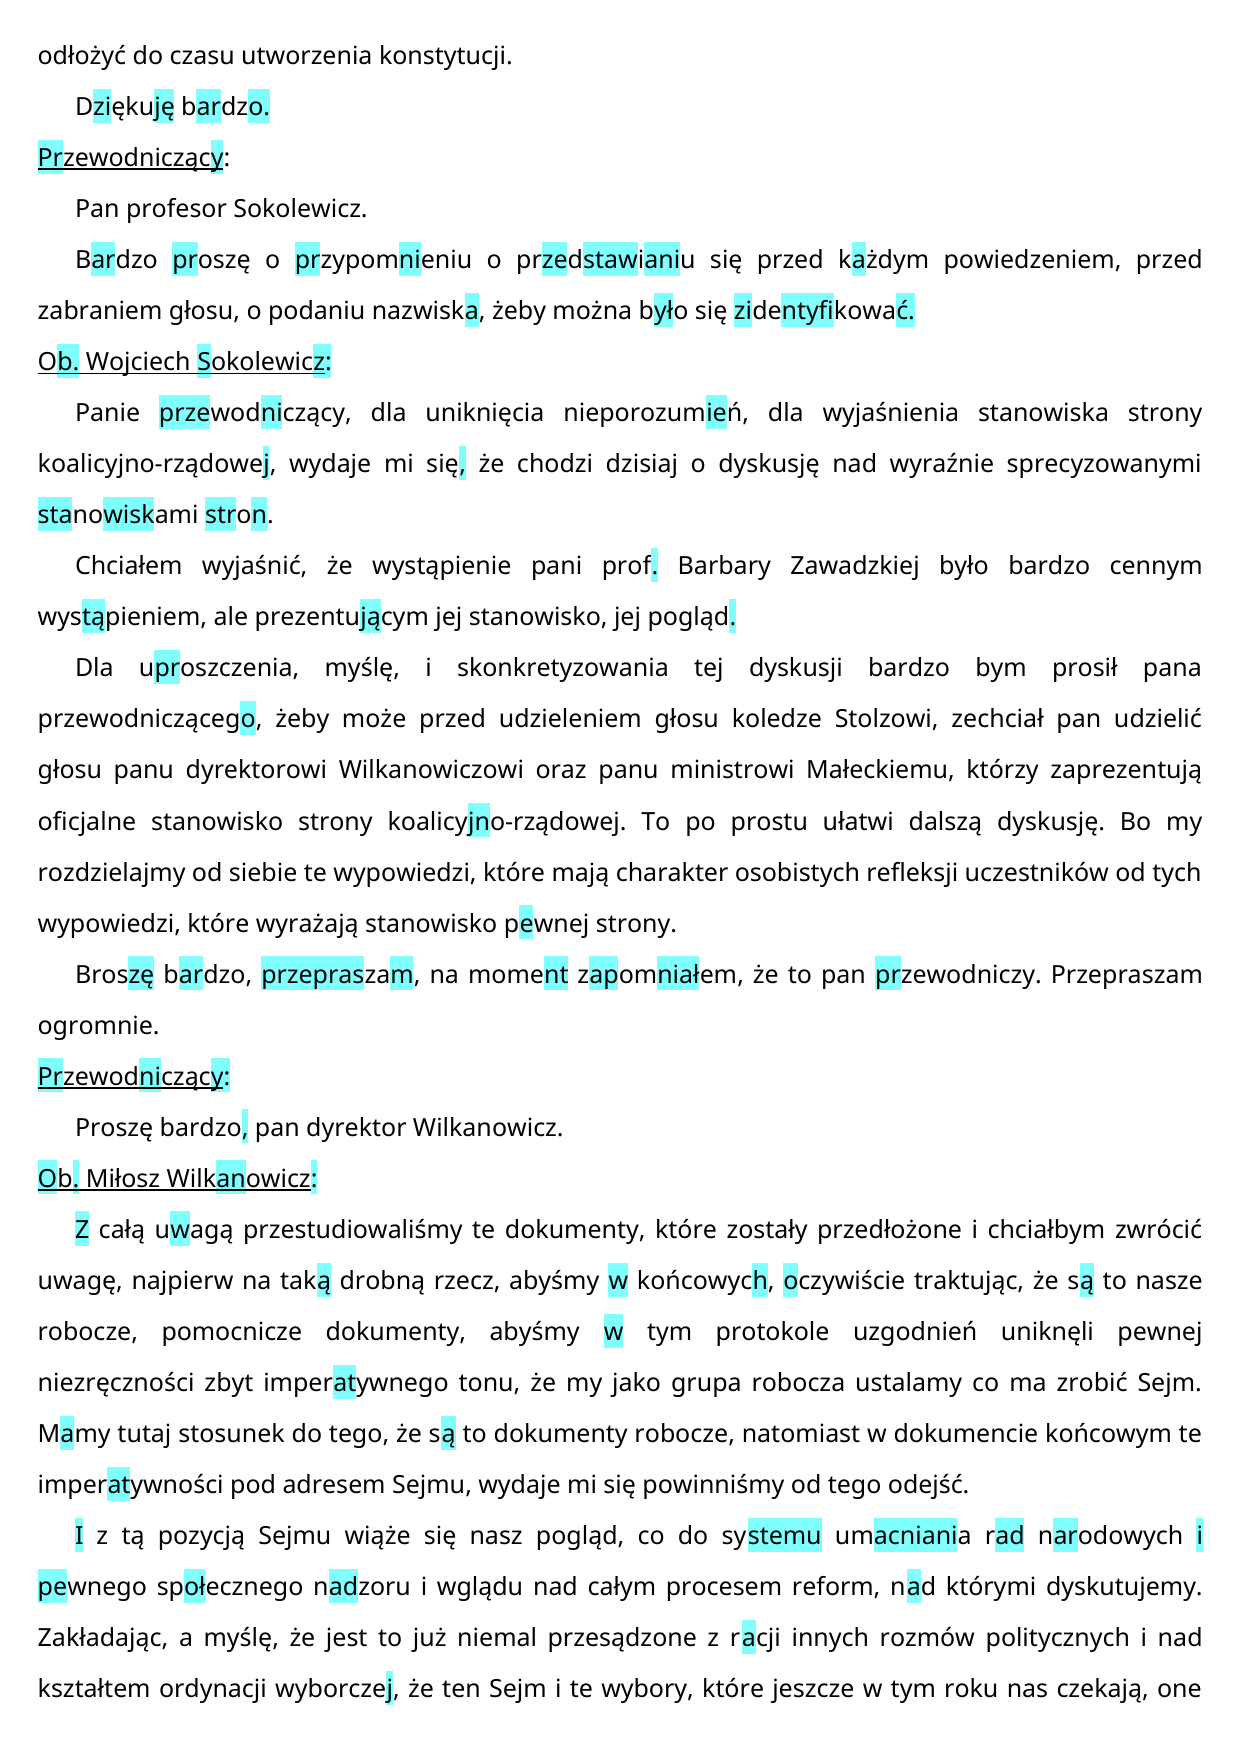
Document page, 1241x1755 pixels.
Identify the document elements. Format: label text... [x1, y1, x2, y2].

text Dziękuję bardzo. [37, 88, 1203, 123]
text Panie przewodniczący, dla uniknięcia nieporozumień, dla wyjaśnienia stanowiska strony koalicyjno-rządowej, wydaje mi się, że chodzi dzisiaj o dyskusję nad wyraźnie sprecyzowanymi stanowiskami stron. [37, 395, 1203, 531]
text Ob. Wojciech Sokolewicz: [37, 344, 1203, 378]
text Przewodniczący: [37, 139, 1203, 174]
text Proszę bardzo, pan dyrektor Wilkanowicz. [37, 1109, 1203, 1143]
text Z całą uwagą przestudiowaliśmy te dokumenty, które zostały przedłożone i chciałbym zwrócić uwagę, najpierw na taką drobną rzecz, abyśmy w końcowych, oczywiście traktując, że są to nasze robocze, pomocnicze dokumenty, abyśmy w tym protokole uzgodnień uniknęli pewnej niezręczności zbyt imperatywnego tonu, że my jako grupa robocza ustalamy co ma zrobić Sejm. Mamy tutaj stosunek do tego, że są to dokumenty robocze, natomiast w dokumencie końcowym te imperatywności pod adresem Sejmu, wydaje mi się powinniśmy od tego odejść. [37, 1211, 1203, 1501]
text Przewodniczący: [37, 1058, 1203, 1092]
text Chciałem wyjaśnić, że wystąpienie pani prof. Barbary Zawadzkiej było bardzo cennym wystąpieniem, ale prezentującym jej stanowisko, jej pogląd. [37, 548, 1203, 633]
text Bardzo proszę o przypomnieniu o przedstawianiu się przed każdym powiedzeniem, przed zabraniem głosu, o podaniu nazwiska, żeby można było się zidentyfikować. [37, 242, 1203, 327]
text odłożyć do czasu utworzenia konstytucji. [37, 37, 1203, 72]
text I z tą pozycją Sejmu wiąże się nasz pogląd, co do systemu umacniania rad narodowych i pewnego społecznego nadzoru i wglądu nad całym procesem reform, nad którymi dyskutujemy. Zakładając, a myślę, że jest to już niemal przesądzone z racji innych rozmów politycznych i nad kształtem ordynacji wyborczej, że ten Sejm i te wybory, które jeszcze w tym roku nas czekają, one [37, 1518, 1203, 1705]
text Pan profesor Sokolewicz. [37, 191, 1203, 225]
text Dla uproszczenia, myślę, i skonkretyzowania tej dyskusji bardzo bym prosił pana przewodniczącego, żeby może przed udzieleniem głosu koledze Stolzowi, zechciał pan udzielić głosu panu dyrektorowi Wilkanowiczowi oraz panu ministrowi Małeckiemu, którzy zaprezentują oficjalne stanowisko strony koalicyjno-rządowej. To po prostu ułatwi dalszą dyskusję. Bo my rozdzielajmy od siebie te wypowiedzi, które mają charakter osobistych refleksji uczestników od tych wypowiedzi, które wyrażają stanowisko pewnej strony. [37, 650, 1203, 939]
text Broszę bardzo, przepraszam, na moment zapomniałem, że to pan przewodniczy. Przepraszam ogromnie. [37, 956, 1203, 1041]
text Ob. Miłosz Wilkanowicz: [37, 1160, 1203, 1194]
